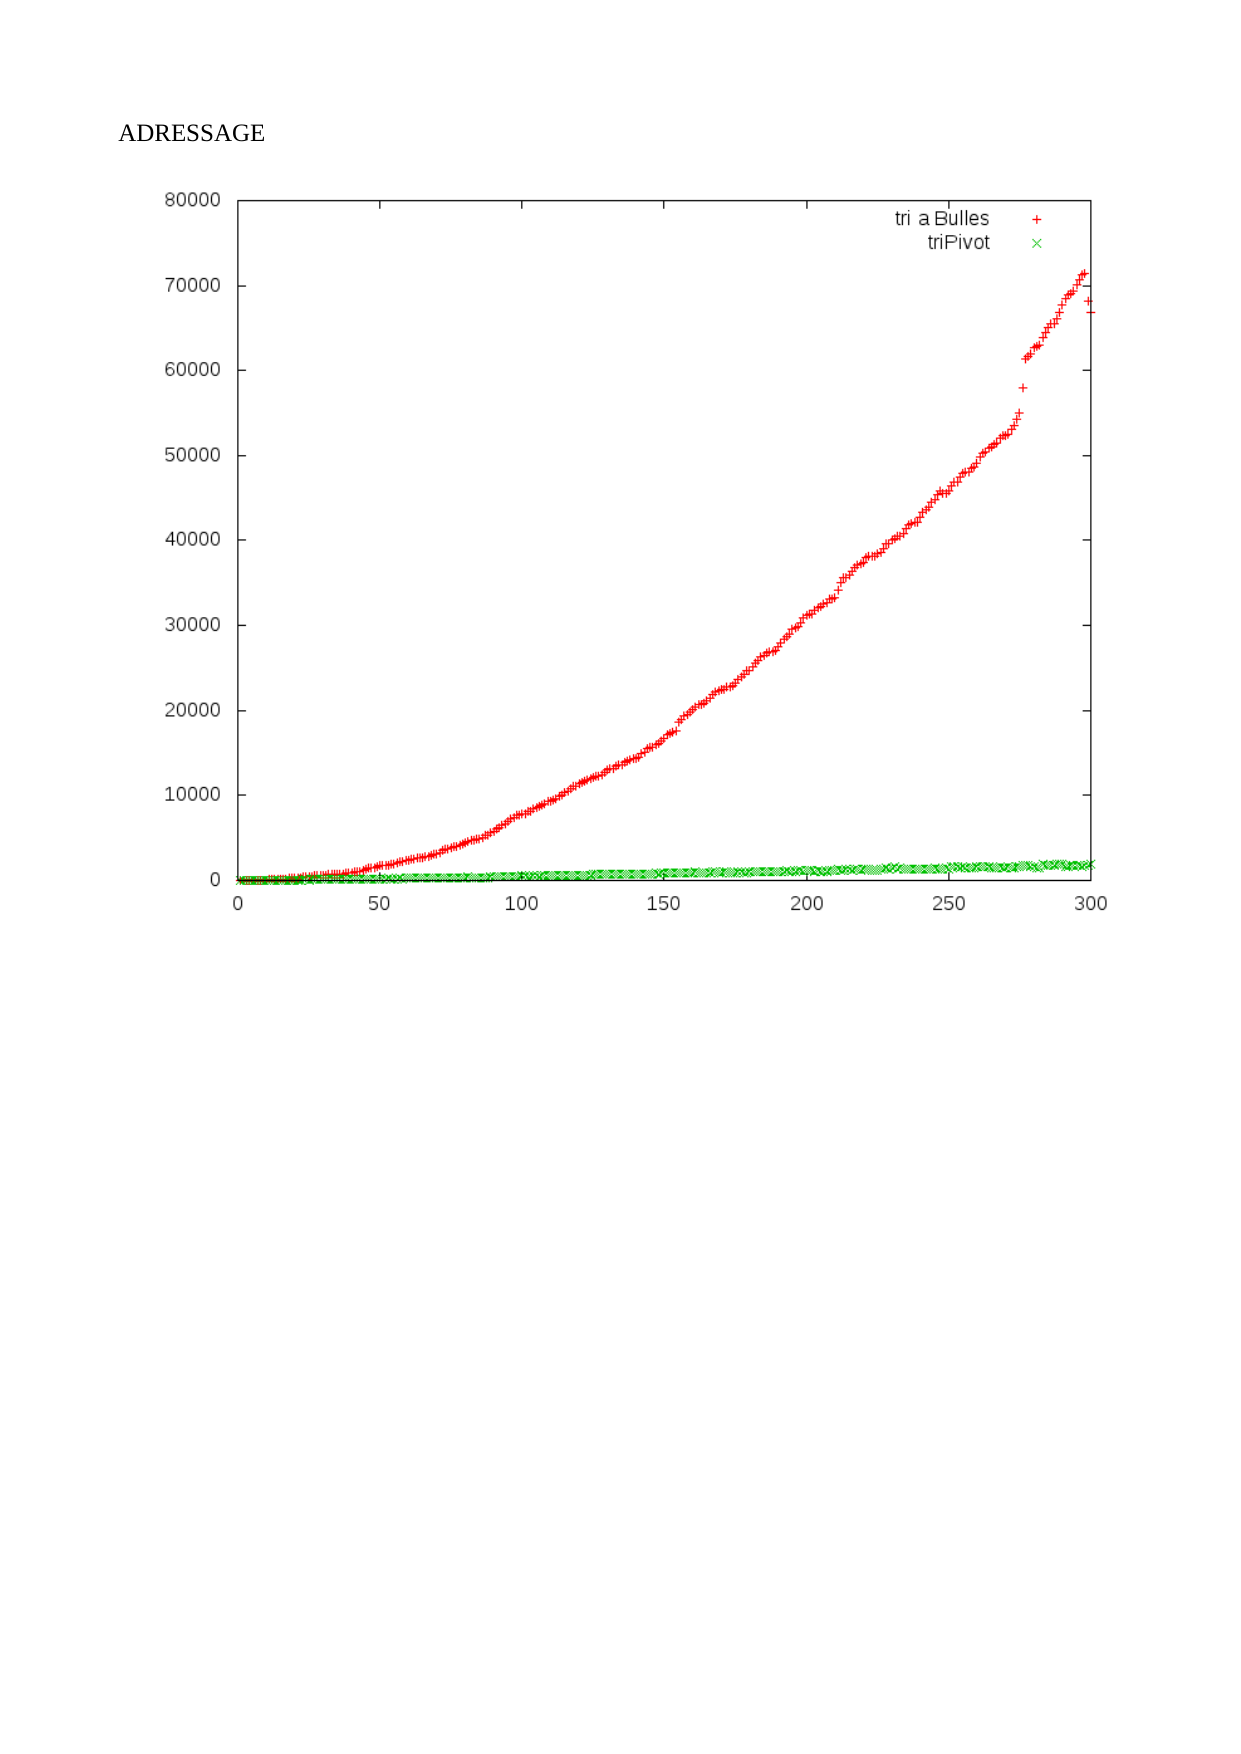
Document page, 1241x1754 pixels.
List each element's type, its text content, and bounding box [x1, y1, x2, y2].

text ADRESSAGE [118, 118, 1122, 147]
picture [118, 175, 1123, 929]
